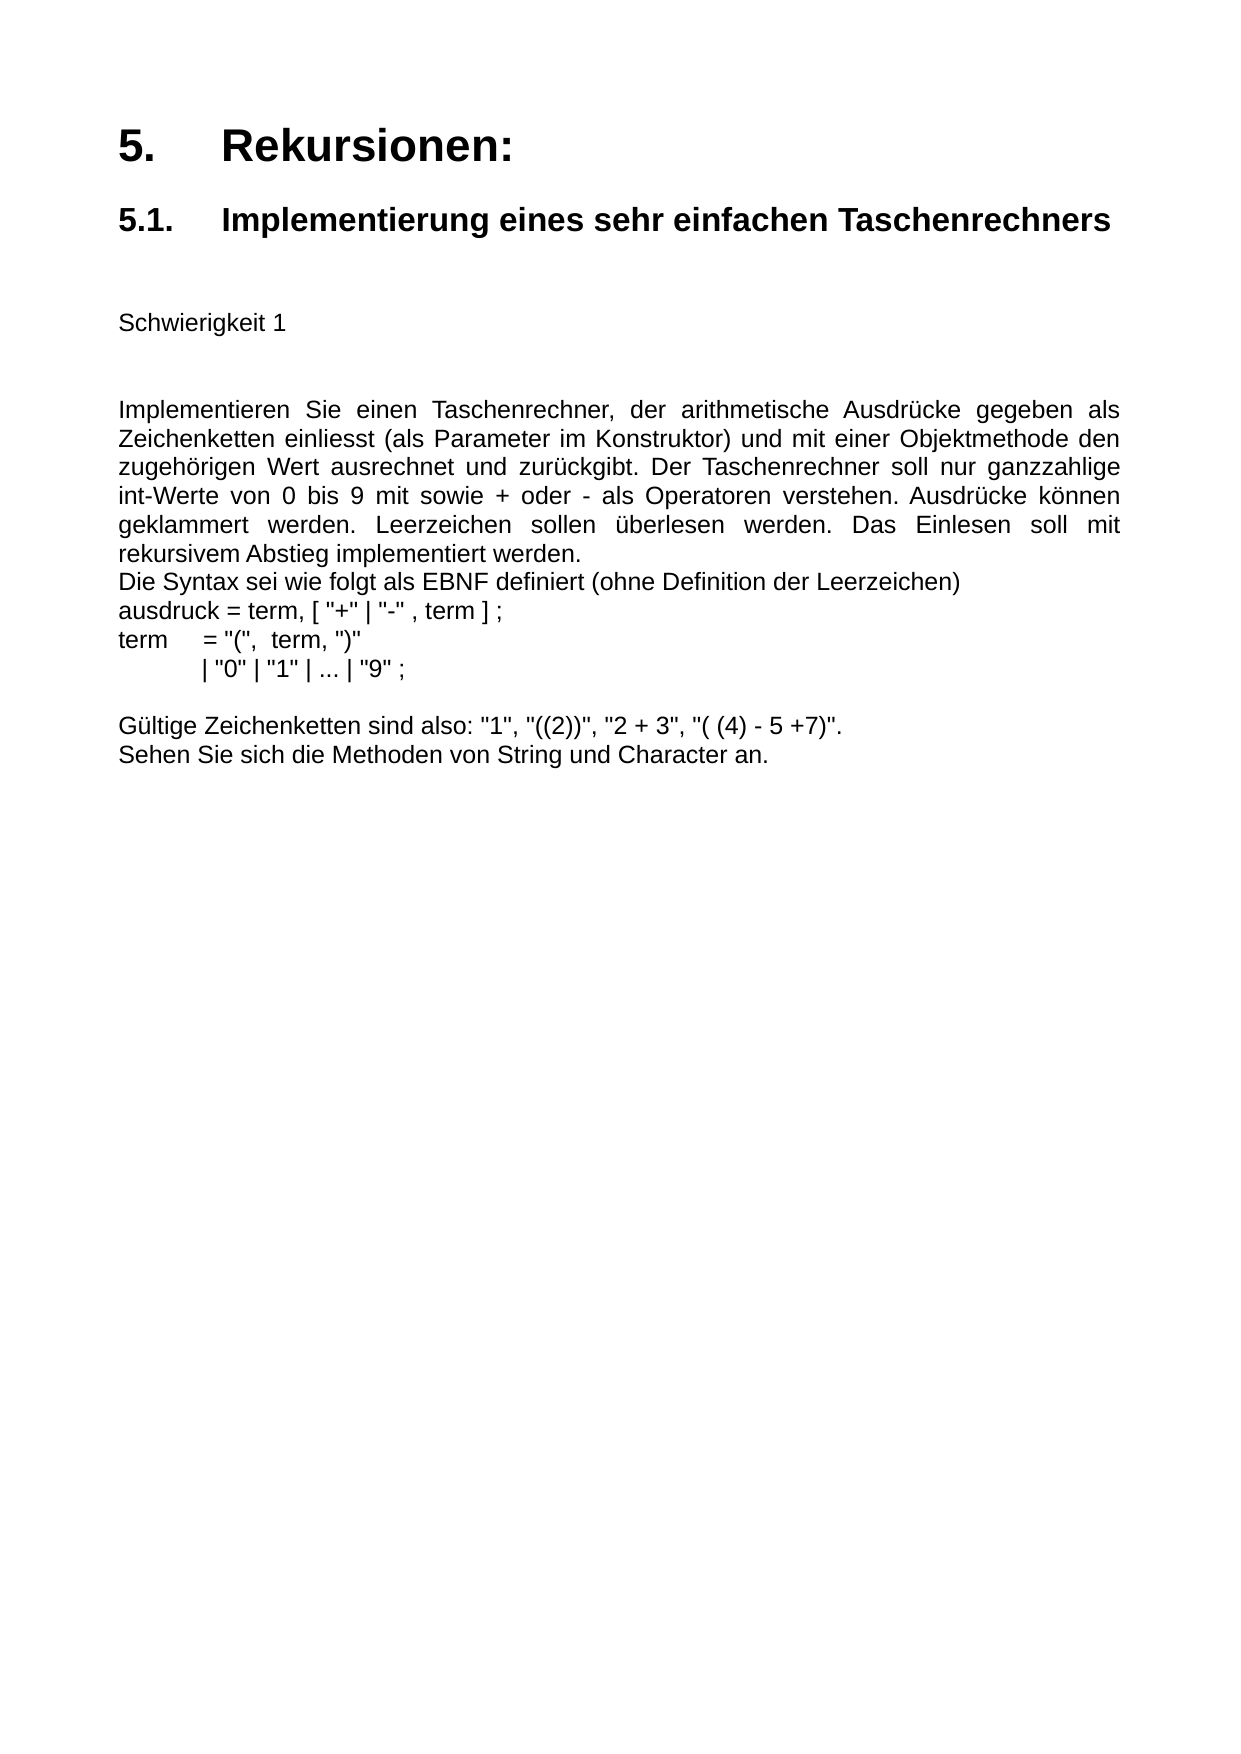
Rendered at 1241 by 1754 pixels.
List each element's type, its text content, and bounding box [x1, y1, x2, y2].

text term = "(", term, ")" [118, 625, 1122, 653]
text ausdruck = term, [ "+" | "-" , term ] ; [118, 596, 1122, 625]
text Gültige Zeichenketten sind also: "1", "((2))", "2 + 3", "( (4) - 5 +7)". [118, 711, 1122, 740]
list Implementierung eines sehr einfachen Taschenrechners [118, 200, 1122, 239]
list Rekursionen: [118, 118, 1122, 171]
text Implementieren Sie einen Taschenrechner, der arithmetische Ausdrücke gegeben als Zeichenketten einliesst (als Parameter im Konstruktor) und mit einer Objektmethode den zugehörigen Wert ausrechnet und zurückgibt. Der Taschenrechner soll nur ganzzahlige int-Werte von 0 bis 9 mit sowie + oder - als Operatoren verstehen. Ausdrücke können geklammert werden. Leerzeichen sollen überlesen werden. Das Einlesen soll mit rekursivem Abstieg implementiert werden. [118, 395, 1122, 567]
text | "0" | "1" | ... | "9" ; [118, 653, 1122, 682]
text Die Syntax sei wie folgt als EBNF definiert (ohne Definition der Leerzeichen) [118, 567, 1122, 596]
text Schwierigkeit 1 [118, 308, 1122, 337]
text Sehen Sie sich die Methoden von String und Character an. [118, 740, 1122, 768]
